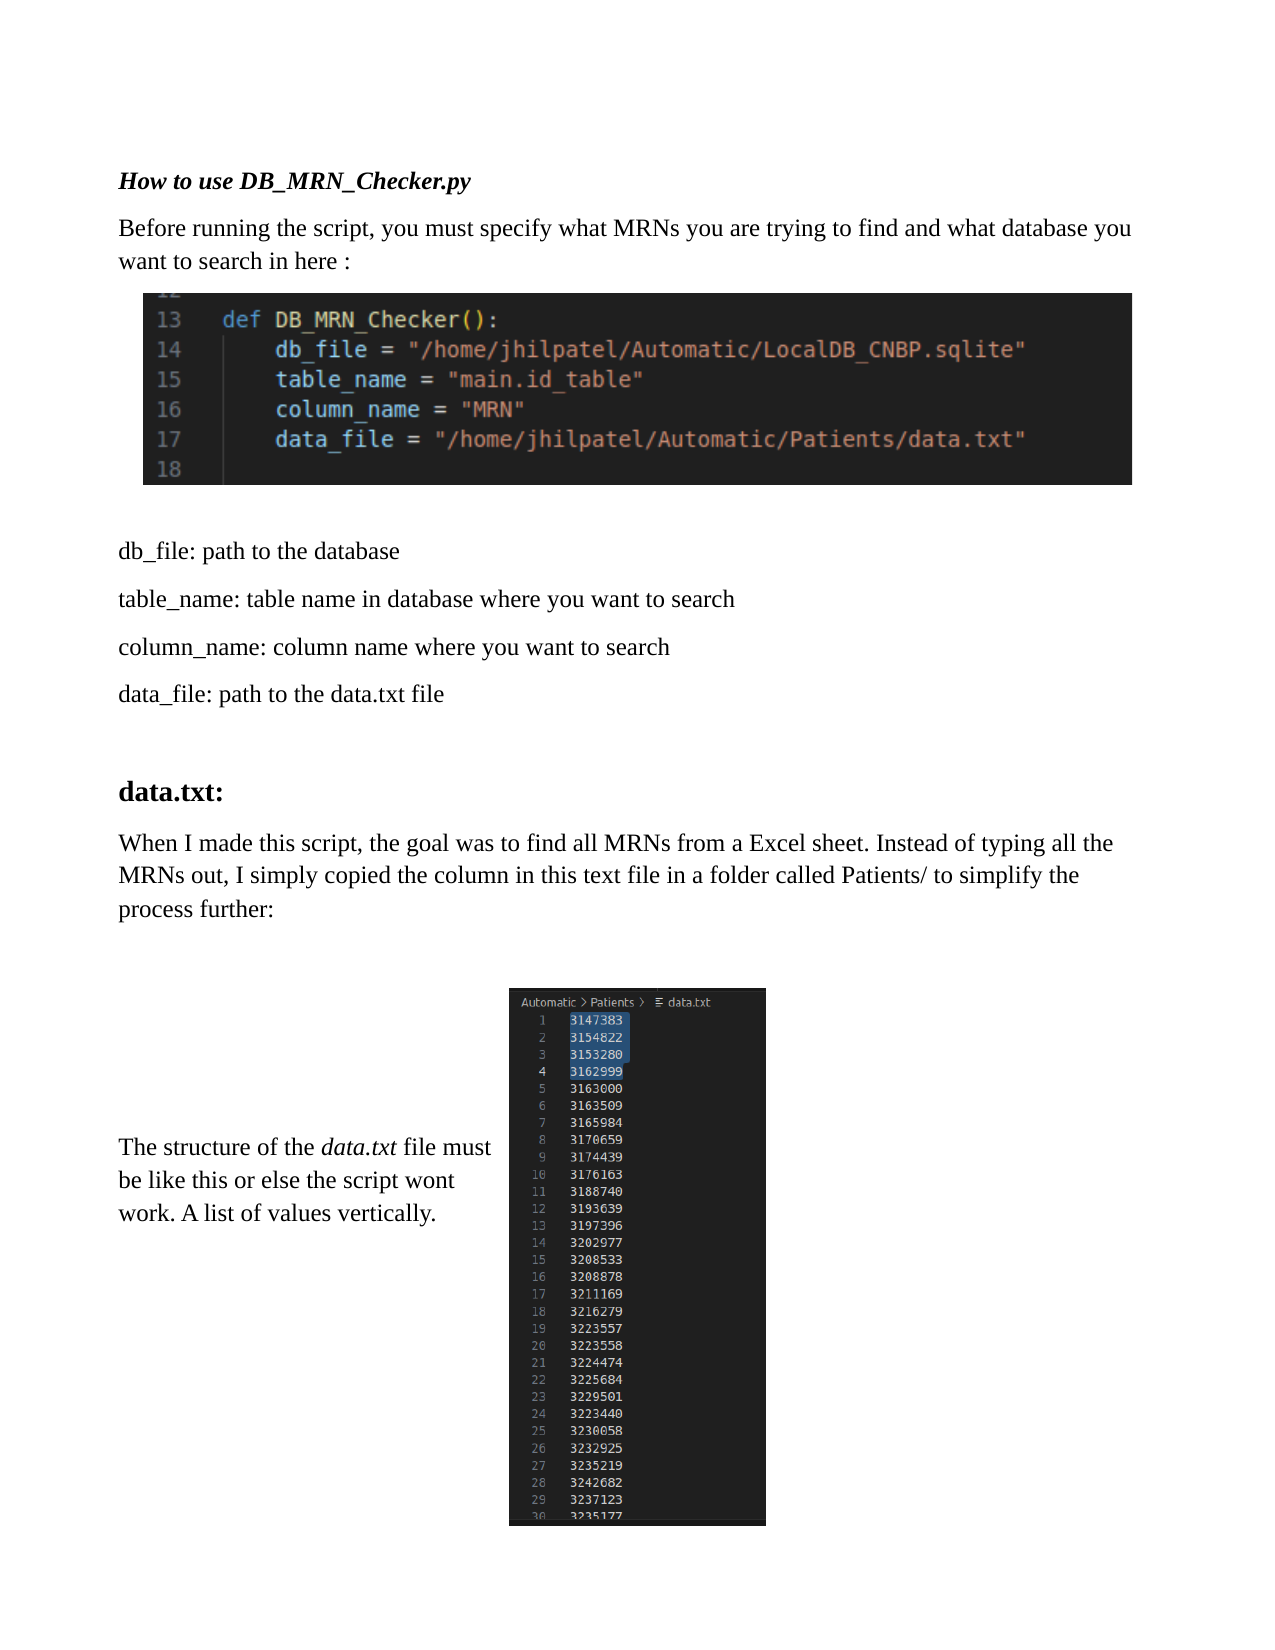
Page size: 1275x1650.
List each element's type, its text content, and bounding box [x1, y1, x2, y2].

text column_name: column name where you want to search [118, 632, 1157, 660]
text table_name: table name in database where you want to search [118, 584, 1157, 613]
text data.txt: [118, 774, 1157, 808]
text data_file: path to the data.txt file [118, 679, 1157, 708]
text The structure of the data.txt file must be like this or else the script wont work. A list of values vertically. [118, 1132, 509, 1226]
text db_file: path to the database [118, 536, 1157, 565]
text [766, 1132, 1157, 1226]
text How to use DB_MRN_Checker.py [118, 166, 1157, 194]
text When I made this script, the goal was to find all MRNs from a Excel sheet. Instead of typing all the MRNs out, I simply copied the column in this text file in a folder called Patients/ to simplify the process further: [118, 828, 1157, 922]
text Before running the script, you must specify what MRNs you are trying to find and what database you want to search in here : [118, 213, 1157, 275]
picture [143, 293, 1133, 485]
picture [509, 988, 766, 1526]
